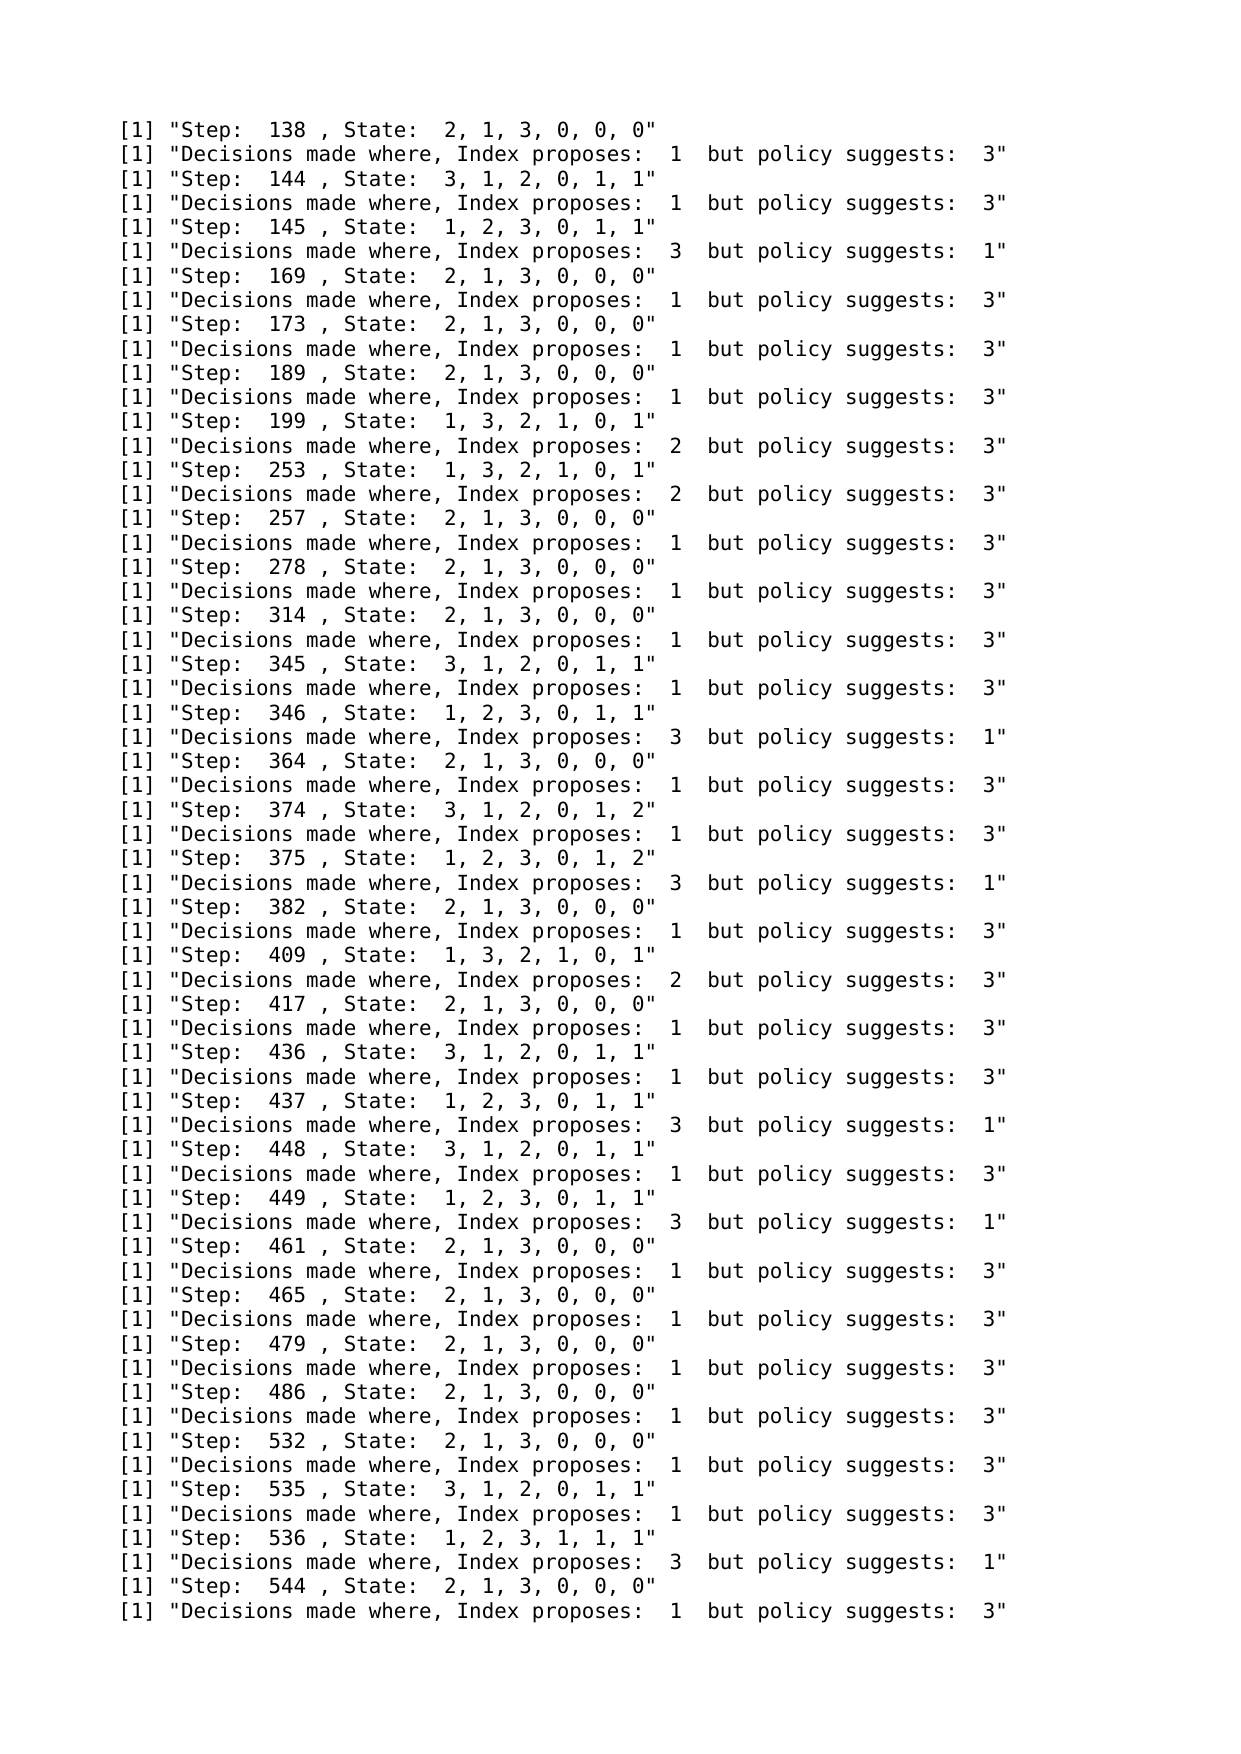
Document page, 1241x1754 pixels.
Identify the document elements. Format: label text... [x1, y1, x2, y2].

text [1] "Step: 314 , State: 2, 1, 3, 0, 0, 0" [118, 603, 1122, 628]
text [1] "Step: 479 , State: 2, 1, 3, 0, 0, 0" [118, 1332, 1122, 1356]
text [1] "Decisions made where, Index proposes: 1 but policy suggests: 3" [118, 288, 1122, 312]
text [1] "Decisions made where, Index proposes: 3 but policy suggests: 1" [118, 1550, 1122, 1574]
text [1] "Step: 145 , State: 1, 2, 3, 0, 1, 1" [118, 215, 1122, 239]
text [1] "Step: 544 , State: 2, 1, 3, 0, 0, 0" [118, 1574, 1122, 1599]
text [1] "Decisions made where, Index proposes: 1 but policy suggests: 3" [118, 337, 1122, 361]
text [1] "Decisions made where, Index proposes: 1 but policy suggests: 3" [118, 1502, 1122, 1526]
text [1] "Step: 436 , State: 3, 1, 2, 0, 1, 1" [118, 1040, 1122, 1065]
text [1] "Step: 449 , State: 1, 2, 3, 0, 1, 1" [118, 1186, 1122, 1210]
text [1] "Decisions made where, Index proposes: 1 but policy suggests: 3" [118, 385, 1122, 409]
text [1] "Decisions made where, Index proposes: 1 but policy suggests: 3" [118, 1404, 1122, 1429]
text [1] "Step: 144 , State: 3, 1, 2, 0, 1, 1" [118, 167, 1122, 191]
text [1] "Decisions made where, Index proposes: 1 but policy suggests: 3" [118, 919, 1122, 943]
text [1] "Step: 486 , State: 2, 1, 3, 0, 0, 0" [118, 1380, 1122, 1404]
text [1] "Step: 278 , State: 2, 1, 3, 0, 0, 0" [118, 555, 1122, 579]
text [1] "Step: 535 , State: 3, 1, 2, 0, 1, 1" [118, 1477, 1122, 1502]
text [1] "Step: 374 , State: 3, 1, 2, 0, 1, 2" [118, 798, 1122, 822]
text [1] "Decisions made where, Index proposes: 1 but policy suggests: 3" [118, 676, 1122, 701]
text [1] "Decisions made where, Index proposes: 3 but policy suggests: 1" [118, 239, 1122, 264]
text [1] "Step: 253 , State: 1, 3, 2, 1, 0, 1" [118, 458, 1122, 482]
text [1] "Decisions made where, Index proposes: 2 but policy suggests: 3" [118, 968, 1122, 992]
text [1] "Step: 345 , State: 3, 1, 2, 0, 1, 1" [118, 652, 1122, 676]
text [1] "Decisions made where, Index proposes: 1 but policy suggests: 3" [118, 773, 1122, 798]
text [1] "Decisions made where, Index proposes: 3 but policy suggests: 1" [118, 1210, 1122, 1234]
text [1] "Step: 199 , State: 1, 3, 2, 1, 0, 1" [118, 409, 1122, 434]
text [1] "Decisions made where, Index proposes: 1 but policy suggests: 3" [118, 1065, 1122, 1089]
text [1] "Decisions made where, Index proposes: 2 but policy suggests: 3" [118, 482, 1122, 506]
text [1] "Decisions made where, Index proposes: 1 but policy suggests: 3" [118, 531, 1122, 555]
text [1] "Step: 364 , State: 2, 1, 3, 0, 0, 0" [118, 749, 1122, 773]
text [1] "Decisions made where, Index proposes: 1 but policy suggests: 3" [118, 1307, 1122, 1332]
text [1] "Step: 173 , State: 2, 1, 3, 0, 0, 0" [118, 312, 1122, 337]
text [1] "Step: 346 , State: 1, 2, 3, 0, 1, 1" [118, 701, 1122, 725]
text [1] "Step: 448 , State: 3, 1, 2, 0, 1, 1" [118, 1137, 1122, 1162]
text [1] "Decisions made where, Index proposes: 1 but policy suggests: 3" [118, 822, 1122, 846]
text [1] "Decisions made where, Index proposes: 1 but policy suggests: 3" [118, 1016, 1122, 1040]
text [1] "Decisions made where, Index proposes: 1 but policy suggests: 3" [118, 1599, 1122, 1623]
text [1] "Decisions made where, Index proposes: 1 but policy suggests: 3" [118, 628, 1122, 652]
text [1] "Step: 532 , State: 2, 1, 3, 0, 0, 0" [118, 1429, 1122, 1453]
text [1] "Decisions made where, Index proposes: 1 but policy suggests: 3" [118, 191, 1122, 215]
text [1] "Decisions made where, Index proposes: 1 but policy suggests: 3" [118, 1356, 1122, 1380]
text [1] "Step: 409 , State: 1, 3, 2, 1, 0, 1" [118, 943, 1122, 968]
text [1] "Step: 189 , State: 2, 1, 3, 0, 0, 0" [118, 361, 1122, 385]
text [1] "Step: 375 , State: 1, 2, 3, 0, 1, 2" [118, 846, 1122, 871]
text [1] "Step: 417 , State: 2, 1, 3, 0, 0, 0" [118, 992, 1122, 1016]
text [1] "Step: 382 , State: 2, 1, 3, 0, 0, 0" [118, 895, 1122, 919]
text [1] "Decisions made where, Index proposes: 1 but policy suggests: 3" [118, 1162, 1122, 1186]
text [1] "Step: 138 , State: 2, 1, 3, 0, 0, 0" [118, 118, 1122, 142]
text [1] "Decisions made where, Index proposes: 1 but policy suggests: 3" [118, 1259, 1122, 1283]
text [1] "Decisions made where, Index proposes: 1 but policy suggests: 3" [118, 1453, 1122, 1477]
text [1] "Decisions made where, Index proposes: 3 but policy suggests: 1" [118, 725, 1122, 749]
text [1] "Decisions made where, Index proposes: 3 but policy suggests: 1" [118, 871, 1122, 895]
text [1] "Step: 536 , State: 1, 2, 3, 1, 1, 1" [118, 1526, 1122, 1550]
text [1] "Decisions made where, Index proposes: 1 but policy suggests: 3" [118, 579, 1122, 603]
text [1] "Step: 257 , State: 2, 1, 3, 0, 0, 0" [118, 506, 1122, 531]
text [1] "Decisions made where, Index proposes: 2 but policy suggests: 3" [118, 434, 1122, 458]
text [1] "Step: 169 , State: 2, 1, 3, 0, 0, 0" [118, 264, 1122, 288]
text [1] "Decisions made where, Index proposes: 1 but policy suggests: 3" [118, 142, 1122, 167]
text [1] "Step: 437 , State: 1, 2, 3, 0, 1, 1" [118, 1089, 1122, 1113]
text [1] "Step: 465 , State: 2, 1, 3, 0, 0, 0" [118, 1283, 1122, 1307]
text [1] "Step: 461 , State: 2, 1, 3, 0, 0, 0" [118, 1234, 1122, 1259]
text [1] "Decisions made where, Index proposes: 3 but policy suggests: 1" [118, 1113, 1122, 1137]
